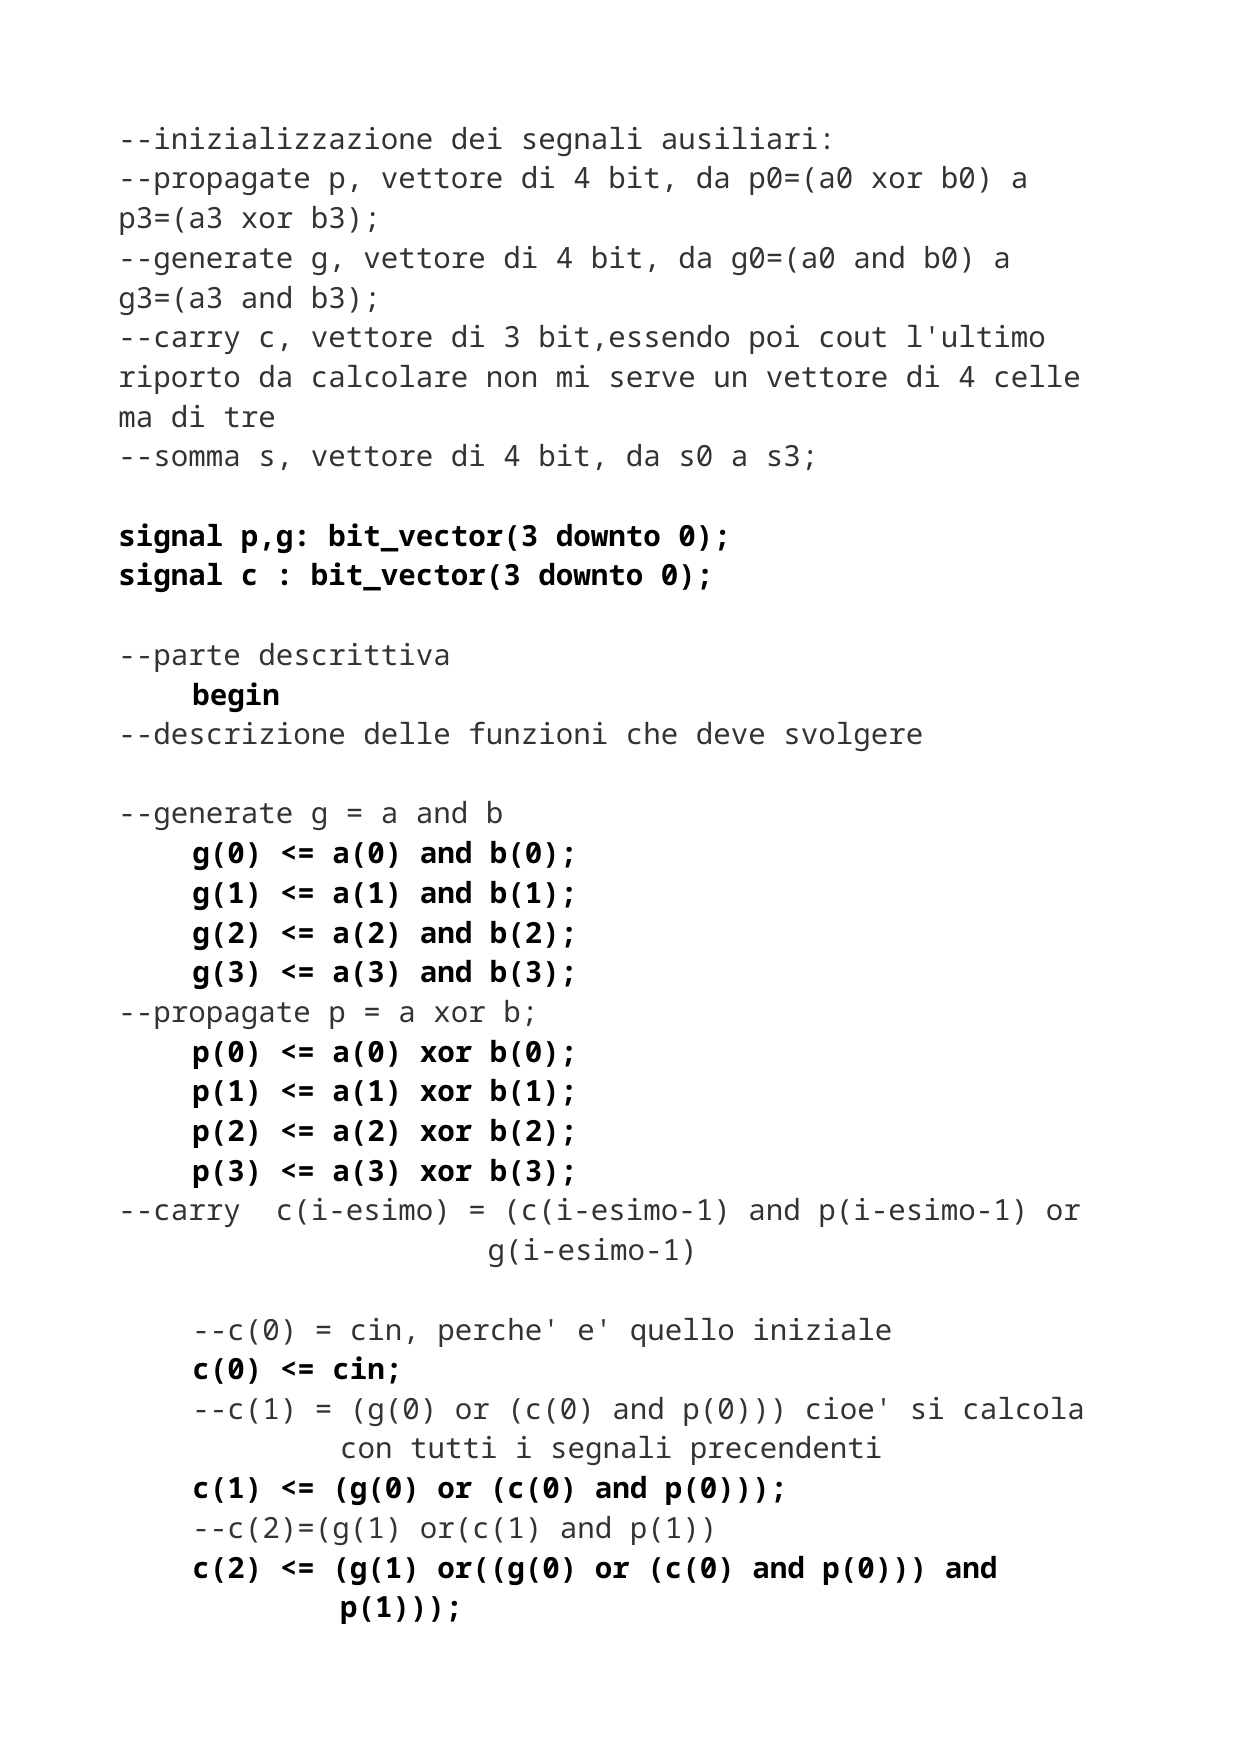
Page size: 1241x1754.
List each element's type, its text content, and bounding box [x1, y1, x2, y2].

text --c(0) = cin, perche' e' quello iniziale [118, 1309, 1122, 1348]
text --carry c, vettore di 3 bit,essendo poi cout l'ultimo riporto da calcolare non mi serve un vettore di 4 celle ma di tre [118, 317, 1122, 436]
text --inizializzazione dei segnali ausiliari: [118, 118, 1122, 158]
text g(1) <= a(1) and b(1); [118, 872, 1122, 912]
text g(0) <= a(0) and b(0); [118, 832, 1122, 872]
text --carry c(i-esimo) = (c(i-esimo-1) and p(i-esimo-1) or g(i-esimo-1) [118, 1190, 1122, 1269]
text p(1) <= a(1) xor b(1); [118, 1071, 1122, 1110]
text --c(2)=(g(1) or(c(1) and p(1)) [118, 1507, 1122, 1547]
text --parte descrittiva [118, 634, 1122, 674]
text c(0) <= cin; [118, 1348, 1122, 1388]
text --descrizione delle funzioni che deve svolgere [118, 713, 1122, 753]
text --generate g, vettore di 4 bit, da g0=(a0 and b0) a g3=(a3 and b3); [118, 237, 1122, 317]
text c(2) <= (g(1) or((g(0) or (c(0) and p(0))) and p(1))); [118, 1547, 1122, 1626]
text g(2) <= a(2) and b(2); [118, 912, 1122, 952]
text --somma s, vettore di 4 bit, da s0 a s3; [118, 436, 1122, 475]
text begin [118, 674, 1122, 713]
text c(1) <= (g(0) or (c(0) and p(0))); [118, 1467, 1122, 1507]
text p(2) <= a(2) xor b(2); [118, 1110, 1122, 1150]
text signal p,g: bit_vector(3 downto 0); [118, 515, 1122, 555]
text g(3) <= a(3) and b(3); [118, 952, 1122, 991]
text signal c : bit_vector(3 downto 0); [118, 555, 1122, 594]
text --generate g = a and b [118, 793, 1122, 832]
text --c(1) = (g(0) or (c(0) and p(0))) cioe' si calcola con tutti i segnali precendenti [118, 1388, 1122, 1467]
text p(0) <= a(0) xor b(0); [118, 1031, 1122, 1071]
text p(3) <= a(3) xor b(3); [118, 1150, 1122, 1190]
text --propagate p = a xor b; [118, 991, 1122, 1031]
text --propagate p, vettore di 4 bit, da p0=(a0 xor b0) a p3=(a3 xor b3); [118, 158, 1122, 237]
